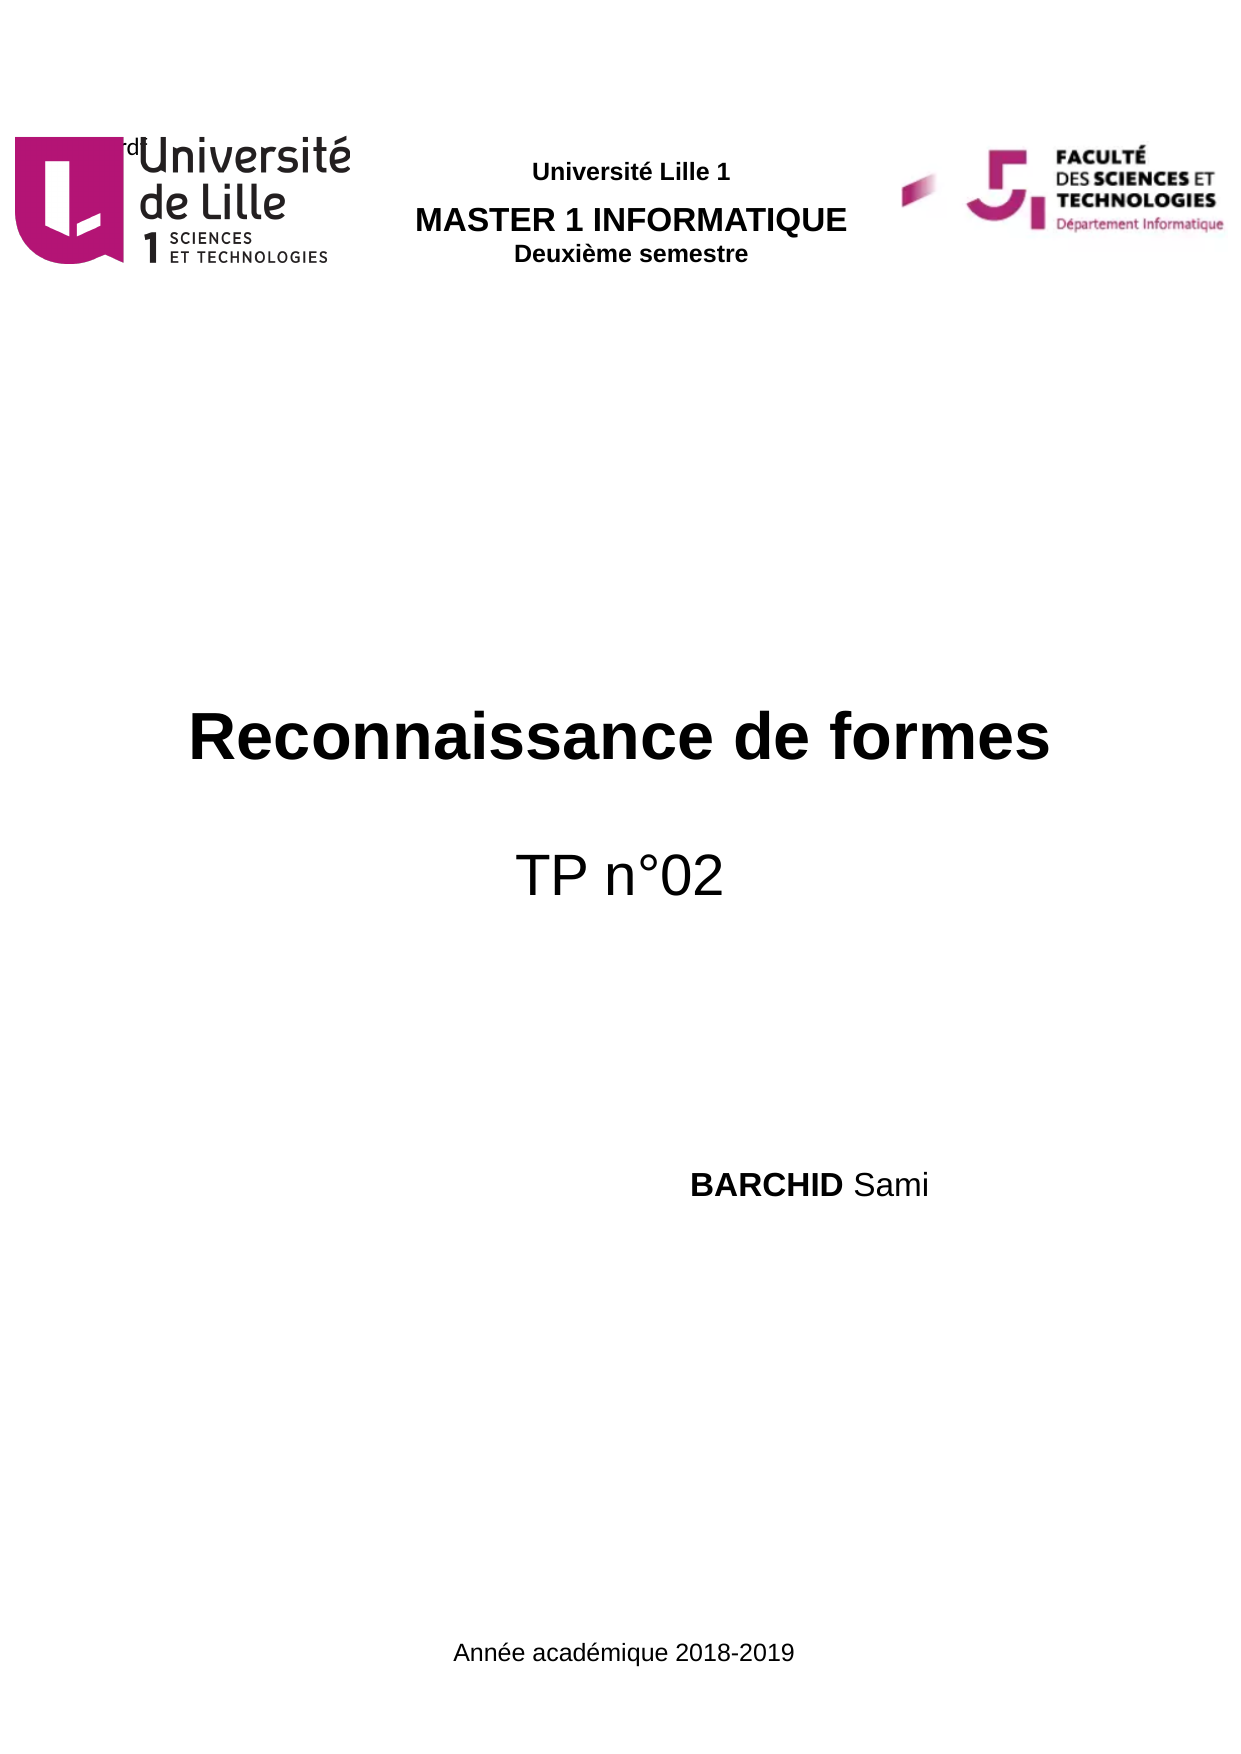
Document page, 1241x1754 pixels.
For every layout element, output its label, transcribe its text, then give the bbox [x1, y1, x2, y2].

text Année académique 2018-2019 [417, 1638, 831, 1667]
picture [15, 135, 350, 264]
text Deuxième semestre [365, 238, 897, 267]
subtitle Reconnaissance de formes [109, 697, 1131, 773]
text [402, 1618, 846, 1690]
picture [901, 132, 1228, 252]
text rdf [118, 124, 1122, 424]
text MASTER 1 INFORMATIQUE [365, 200, 897, 238]
subtitle Université Lille 1 [365, 157, 897, 185]
text BARCHID Sami [690, 1165, 1153, 1203]
subtitle TP n°02 [109, 840, 1131, 907]
